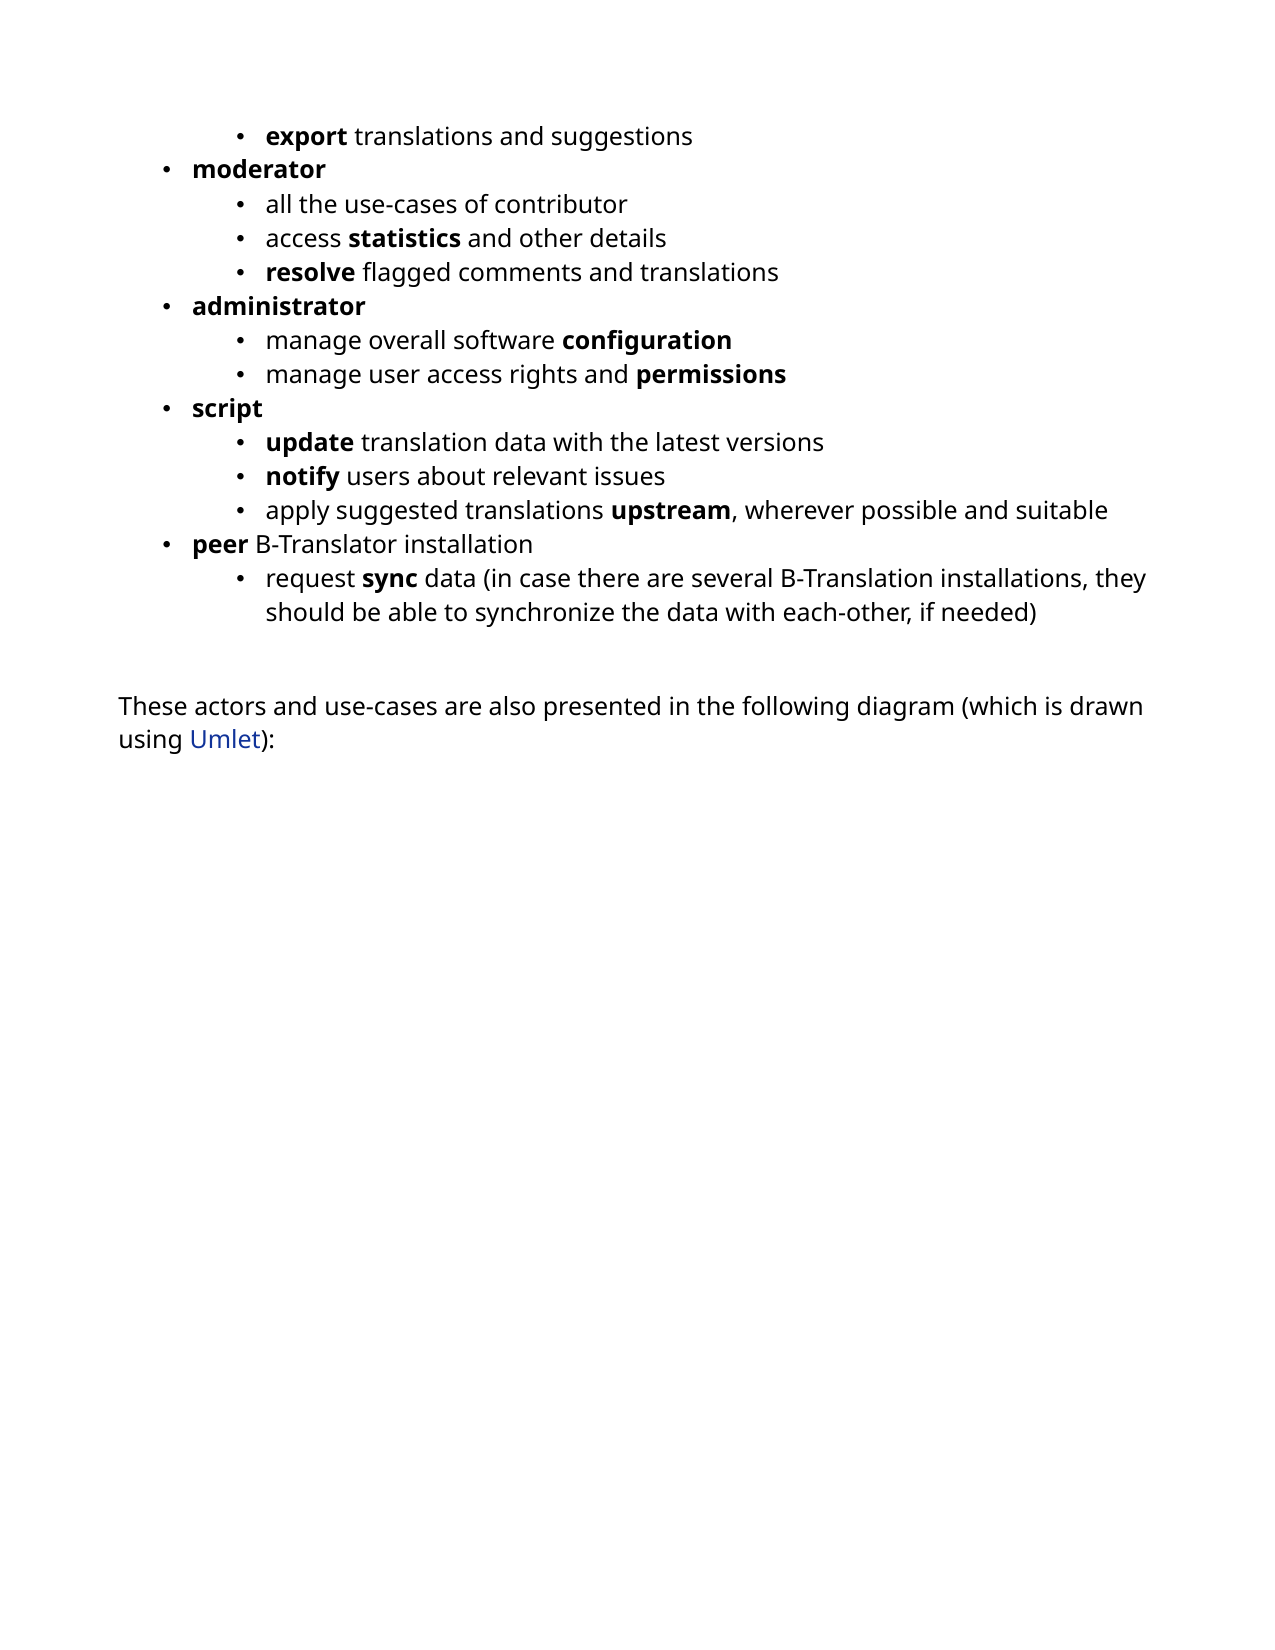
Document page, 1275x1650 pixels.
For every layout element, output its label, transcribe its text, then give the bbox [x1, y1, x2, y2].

list manage user access rights and permissions [236, 357, 1157, 391]
list export translations and suggestions [236, 118, 1157, 152]
list peer B-Translator installation [162, 527, 1157, 561]
list resolve flagged comments and translations [236, 254, 1157, 288]
list all the use-cases of contributor [236, 186, 1157, 220]
list request sync data (in case there are several B-Translation installations, they should be able to synchronize the data with each-other, if needed) [236, 561, 1157, 629]
list update translation data with the latest versions [236, 425, 1157, 459]
list access statistics and other details [236, 220, 1157, 254]
list notify users about relevant issues [236, 459, 1157, 493]
list manage overall software configuration [236, 322, 1157, 357]
list script [162, 391, 1157, 425]
text These actors and use-cases are also presented in the following diagram (which is drawn using Umlet): [118, 688, 1157, 756]
list apply suggested translations upstream, wherever possible and suitable [236, 493, 1157, 527]
list administrator [162, 288, 1157, 322]
list moderator [162, 152, 1157, 186]
